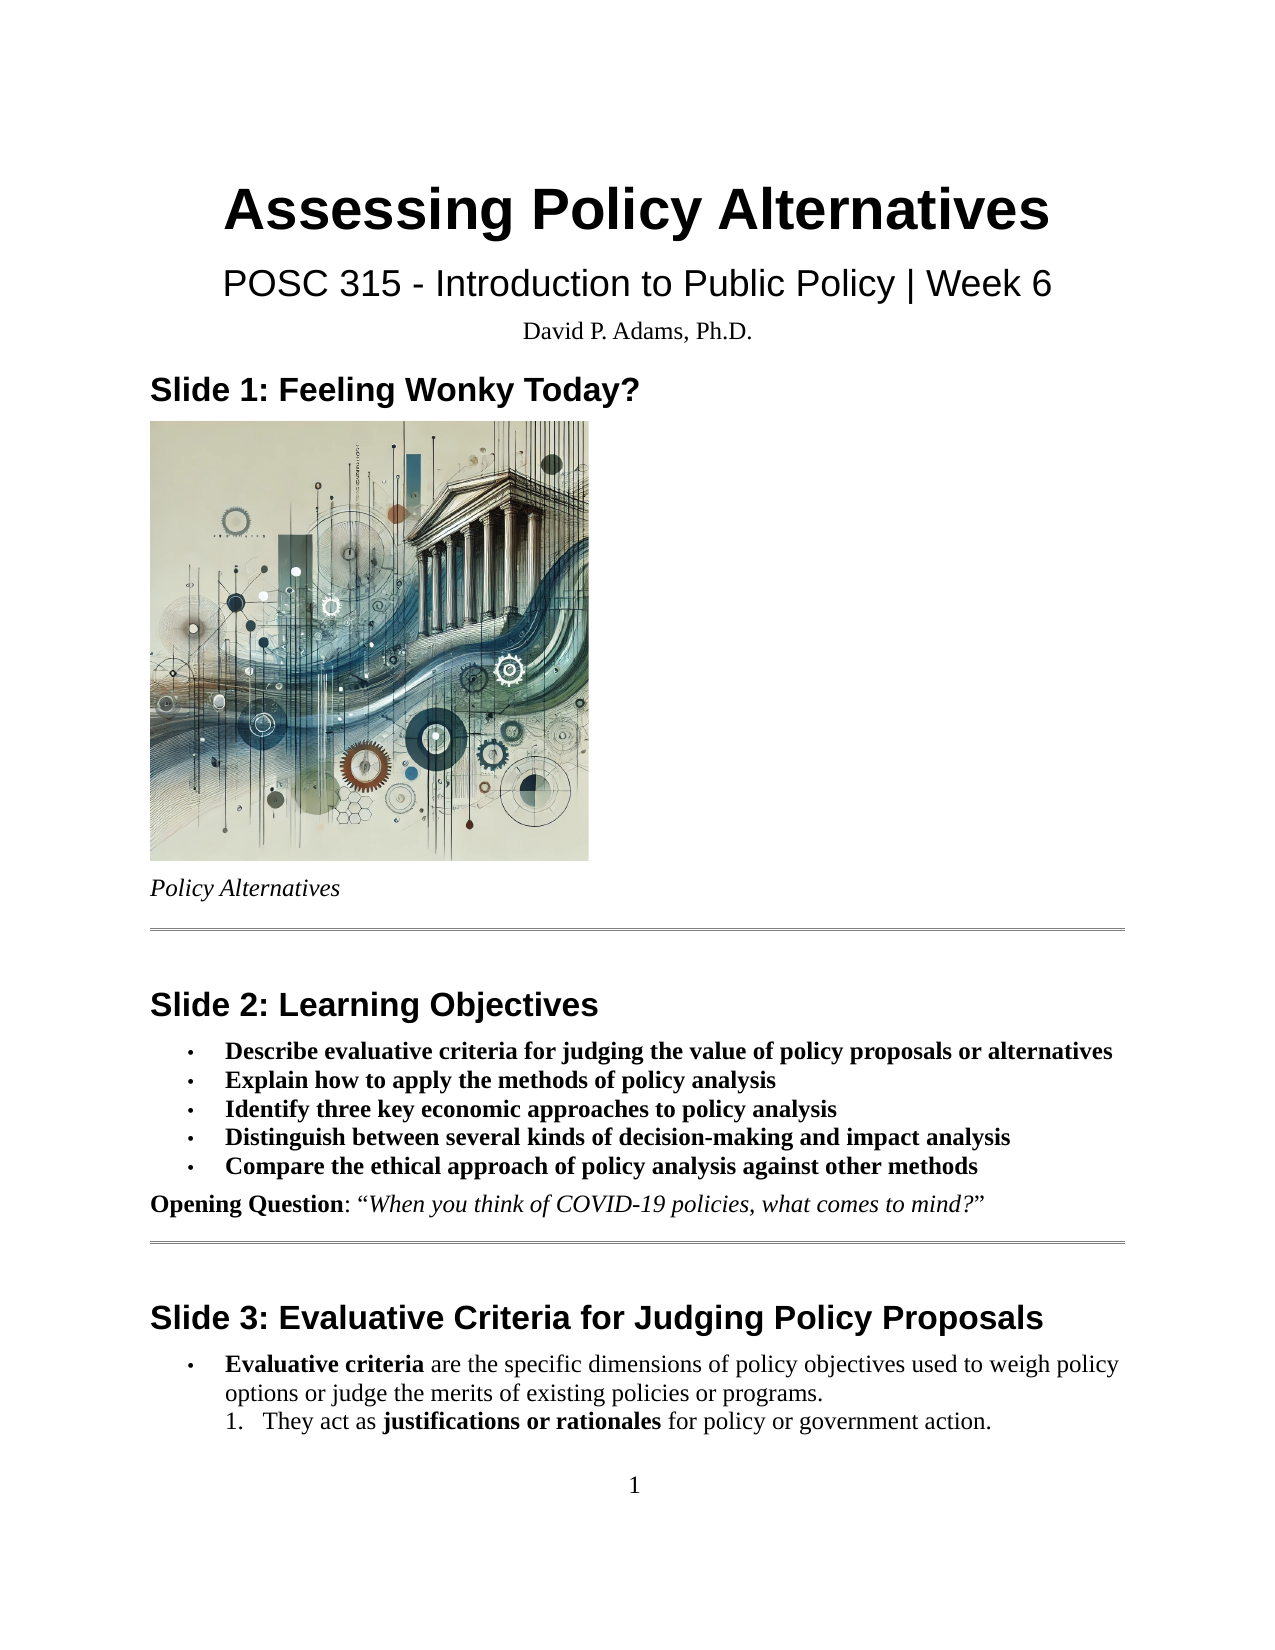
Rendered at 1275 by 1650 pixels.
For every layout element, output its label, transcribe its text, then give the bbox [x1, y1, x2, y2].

list Identify three key economic approaches to policy analysis [187, 1094, 1125, 1122]
picture [150, 421, 589, 861]
list Explain how to apply the methods of policy analysis [187, 1065, 1125, 1094]
subtitle Slide 3: Evaluative Criteria for Judging Policy Proposals [150, 1298, 1125, 1336]
text Policy Alternatives [150, 873, 1125, 901]
list Distinguish between several kinds of decision-making and impact analysis [187, 1122, 1125, 1151]
list Compare the ethical approach of policy analysis against other methods [187, 1151, 1125, 1180]
text Opening Question: “When you think of COVID-19 policies, what comes to mind?” [150, 1189, 1125, 1218]
subtitle Slide 2: Learning Objectives [150, 985, 1125, 1024]
list Describe evaluative criteria for judging the value of policy proposals or alternatives [187, 1036, 1125, 1065]
text David P. Adams, Ph.D. [150, 316, 1125, 345]
subtitle Slide 1: Feeling Wonky Today? [150, 370, 1125, 409]
subtitle POSC 315 - Introduction to Public Policy | Week 6 [150, 261, 1125, 304]
title Assessing Policy Alternatives [150, 175, 1125, 242]
list Evaluative criteria are the specific dimensions of policy objectives used to weigh policy options or judge the merits of existing policies or programs. [187, 1349, 1125, 1406]
list They act as justifications or rationales for policy or government action. [225, 1406, 1125, 1435]
